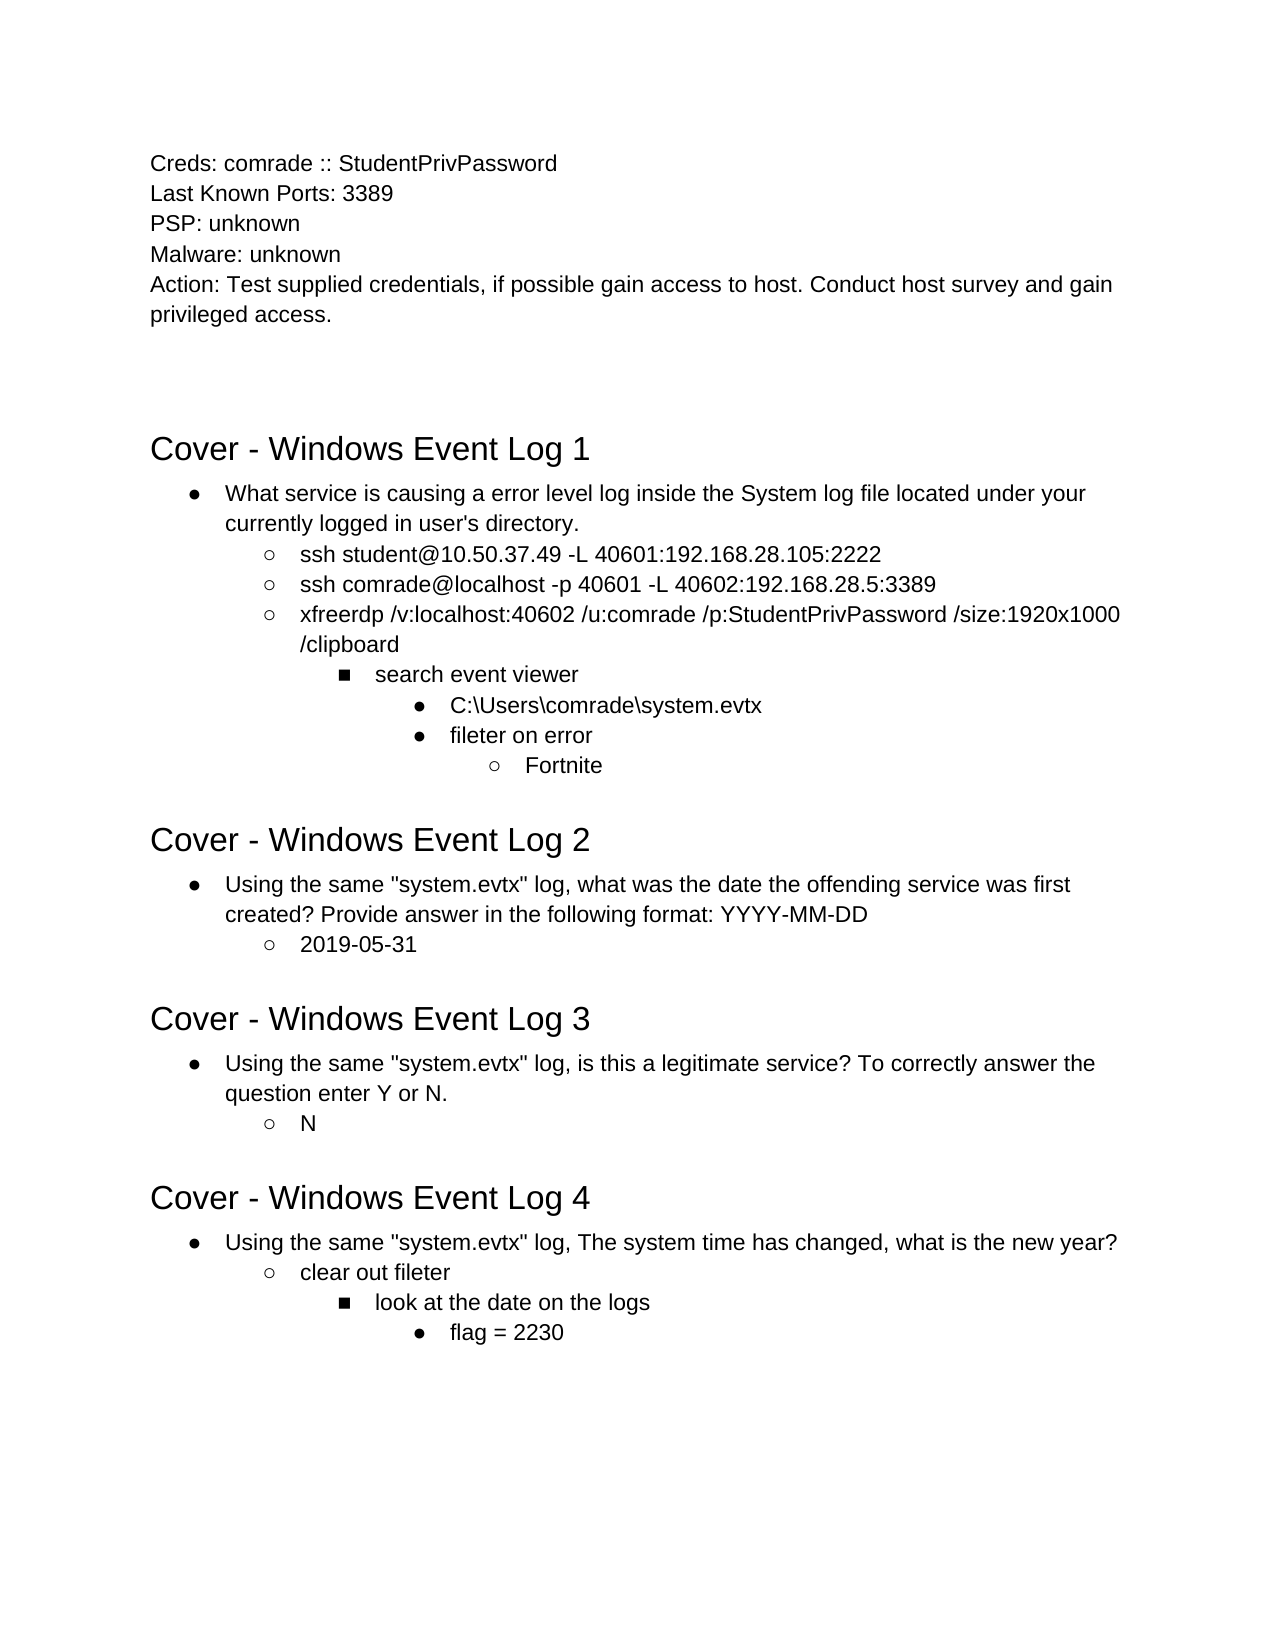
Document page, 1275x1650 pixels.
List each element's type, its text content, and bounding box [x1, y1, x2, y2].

list N [262, 1110, 1125, 1136]
subtitle Cover - Windows Event Log 2 [150, 820, 1125, 858]
text Action: Test supplied credentials, if possible gain access to host. Conduct host survey and gain privileged access. [150, 271, 1125, 327]
subtitle Cover - Windows Event Log 3 [150, 999, 1125, 1037]
list C:\Users\comrade\system.evtx [412, 692, 1125, 718]
list flag = 2230 [412, 1319, 1125, 1346]
list xfreerdp /v:localhost:40602 /u:comrade /p:StudentPrivPassword /size:1920x1000 /clipboard [262, 601, 1125, 657]
subtitle Cover - Windows Event Log 4 [150, 1178, 1125, 1216]
list Fortnite [487, 752, 1125, 778]
list search event viewer [337, 661, 1125, 688]
list Using the same "system.evtx" log, what was the date the offending service was first created? Provide answer in the following format: YYYY-MM-DD [187, 871, 1125, 927]
text Malware: unknown [150, 241, 1125, 267]
list ssh comrade@localhost -p 40601 -L 40602:192.168.28.5:3389 [262, 571, 1125, 597]
list look at the date on the logs [337, 1289, 1125, 1316]
list fileter on error [412, 722, 1125, 748]
list 2019-05-31 [262, 931, 1125, 957]
text PSP: unknown [150, 210, 1125, 237]
list clear out fileter [262, 1259, 1125, 1285]
list Using the same "system.evtx" log, The system time has changed, what is the new year? [187, 1229, 1125, 1255]
text Last Known Ports: 3389 [150, 180, 1125, 207]
text Creds: comrade :: StudentPrivPassword [150, 150, 1125, 176]
subtitle Cover - Windows Event Log 1 [150, 429, 1125, 468]
list What service is causing a error level log inside the System log file located under your currently logged in user's directory. [187, 480, 1125, 537]
list ssh student@10.50.37.49 -L 40601:192.168.28.105:2222 [262, 541, 1125, 567]
list Using the same "system.evtx" log, is this a legitimate service? To correctly answer the question enter Y or N. [187, 1050, 1125, 1106]
